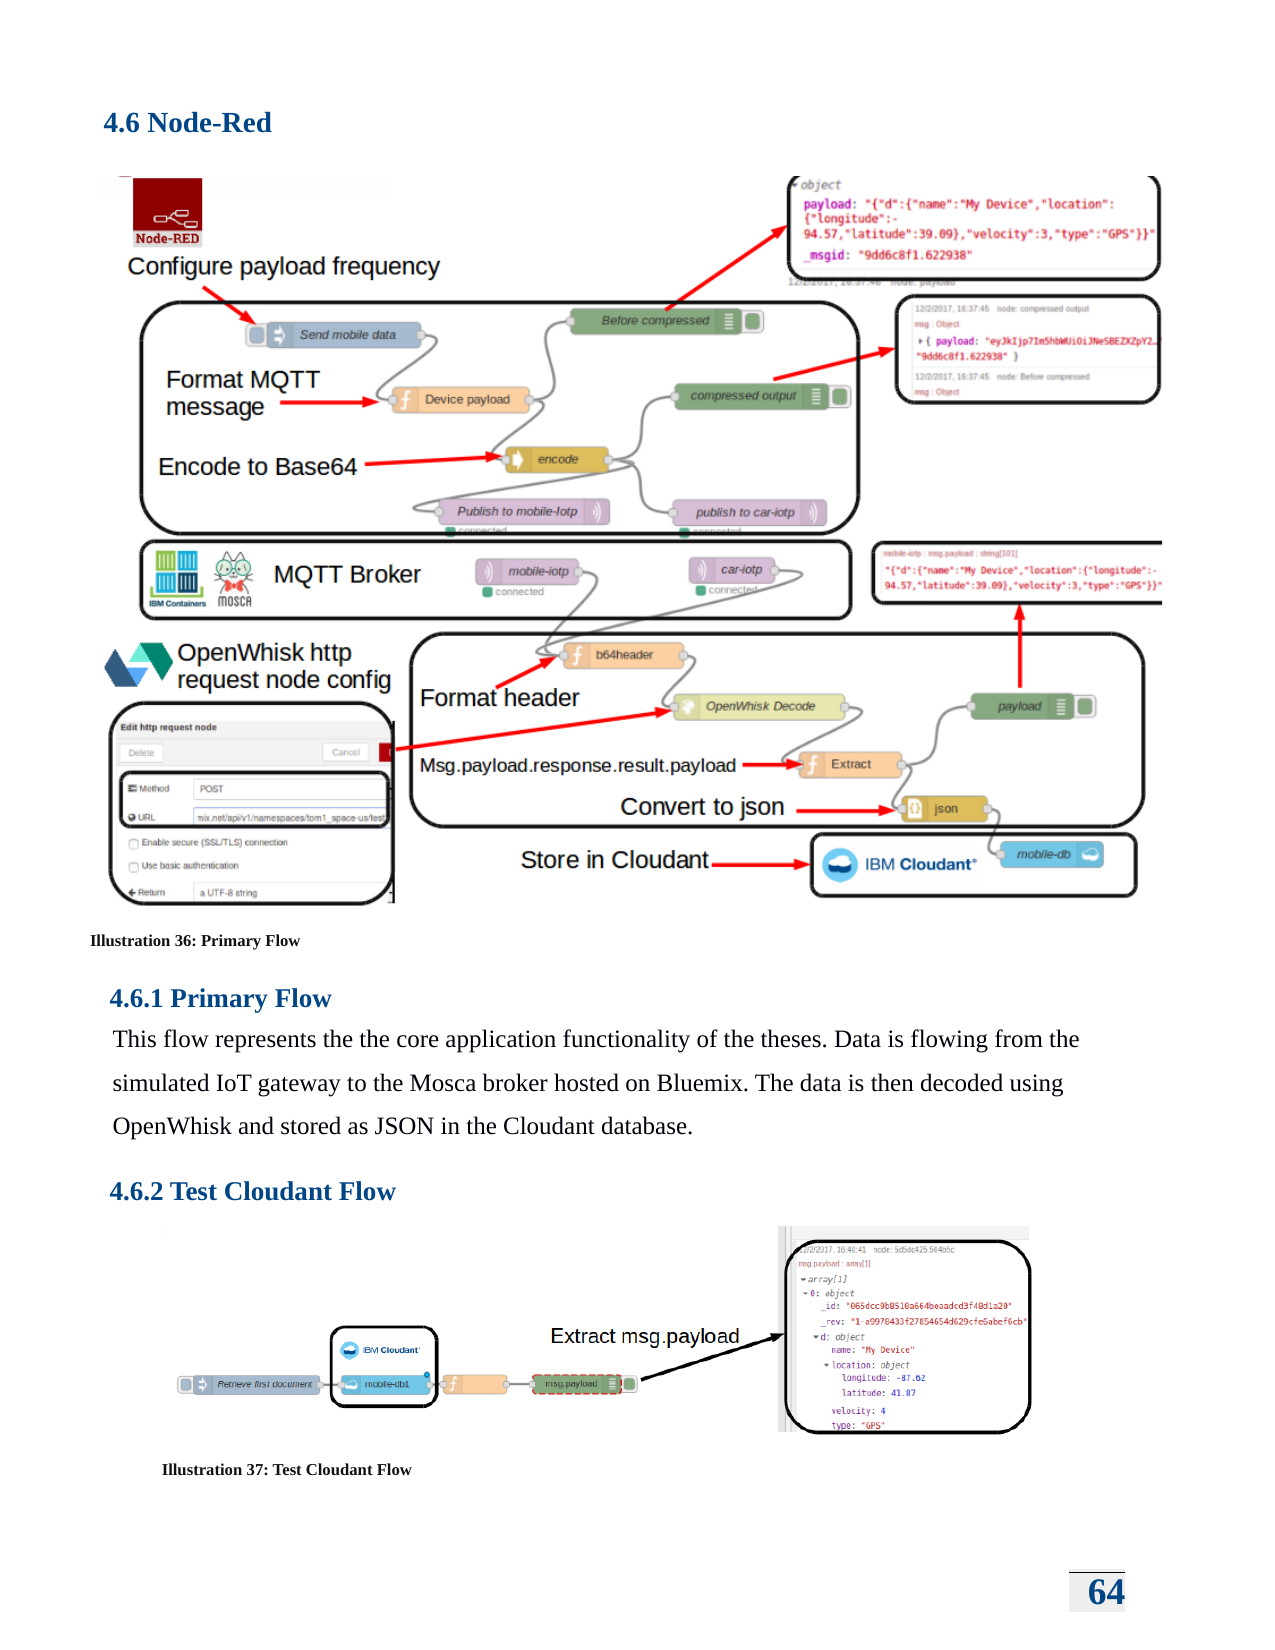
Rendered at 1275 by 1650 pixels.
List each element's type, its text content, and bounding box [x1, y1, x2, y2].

picture [161, 1226, 1045, 1450]
subtitle 4.6.2 Test Cloudant Flow [109, 1174, 1125, 1206]
text This flow represents the the core application functionality of the theses. Data is flowing from the simulated IoT gateway to the Mosca broker hosted on Bluemix. The data is then decoded using OpenWhisk and stored as JSON in the Cloudant database. [112, 1024, 1125, 1139]
subtitle 4.6 Node-Red [103, 105, 1125, 138]
text Illustration 36: Primary Flow [90, 170, 1211, 950]
picture [98, 176, 1163, 909]
subtitle [123, 1214, 1176, 1502]
subtitle 4.6.1 Primary Flow [51, 157, 1211, 1013]
text Illustration 37: Test Cloudant Flow [162, 1226, 1176, 1479]
